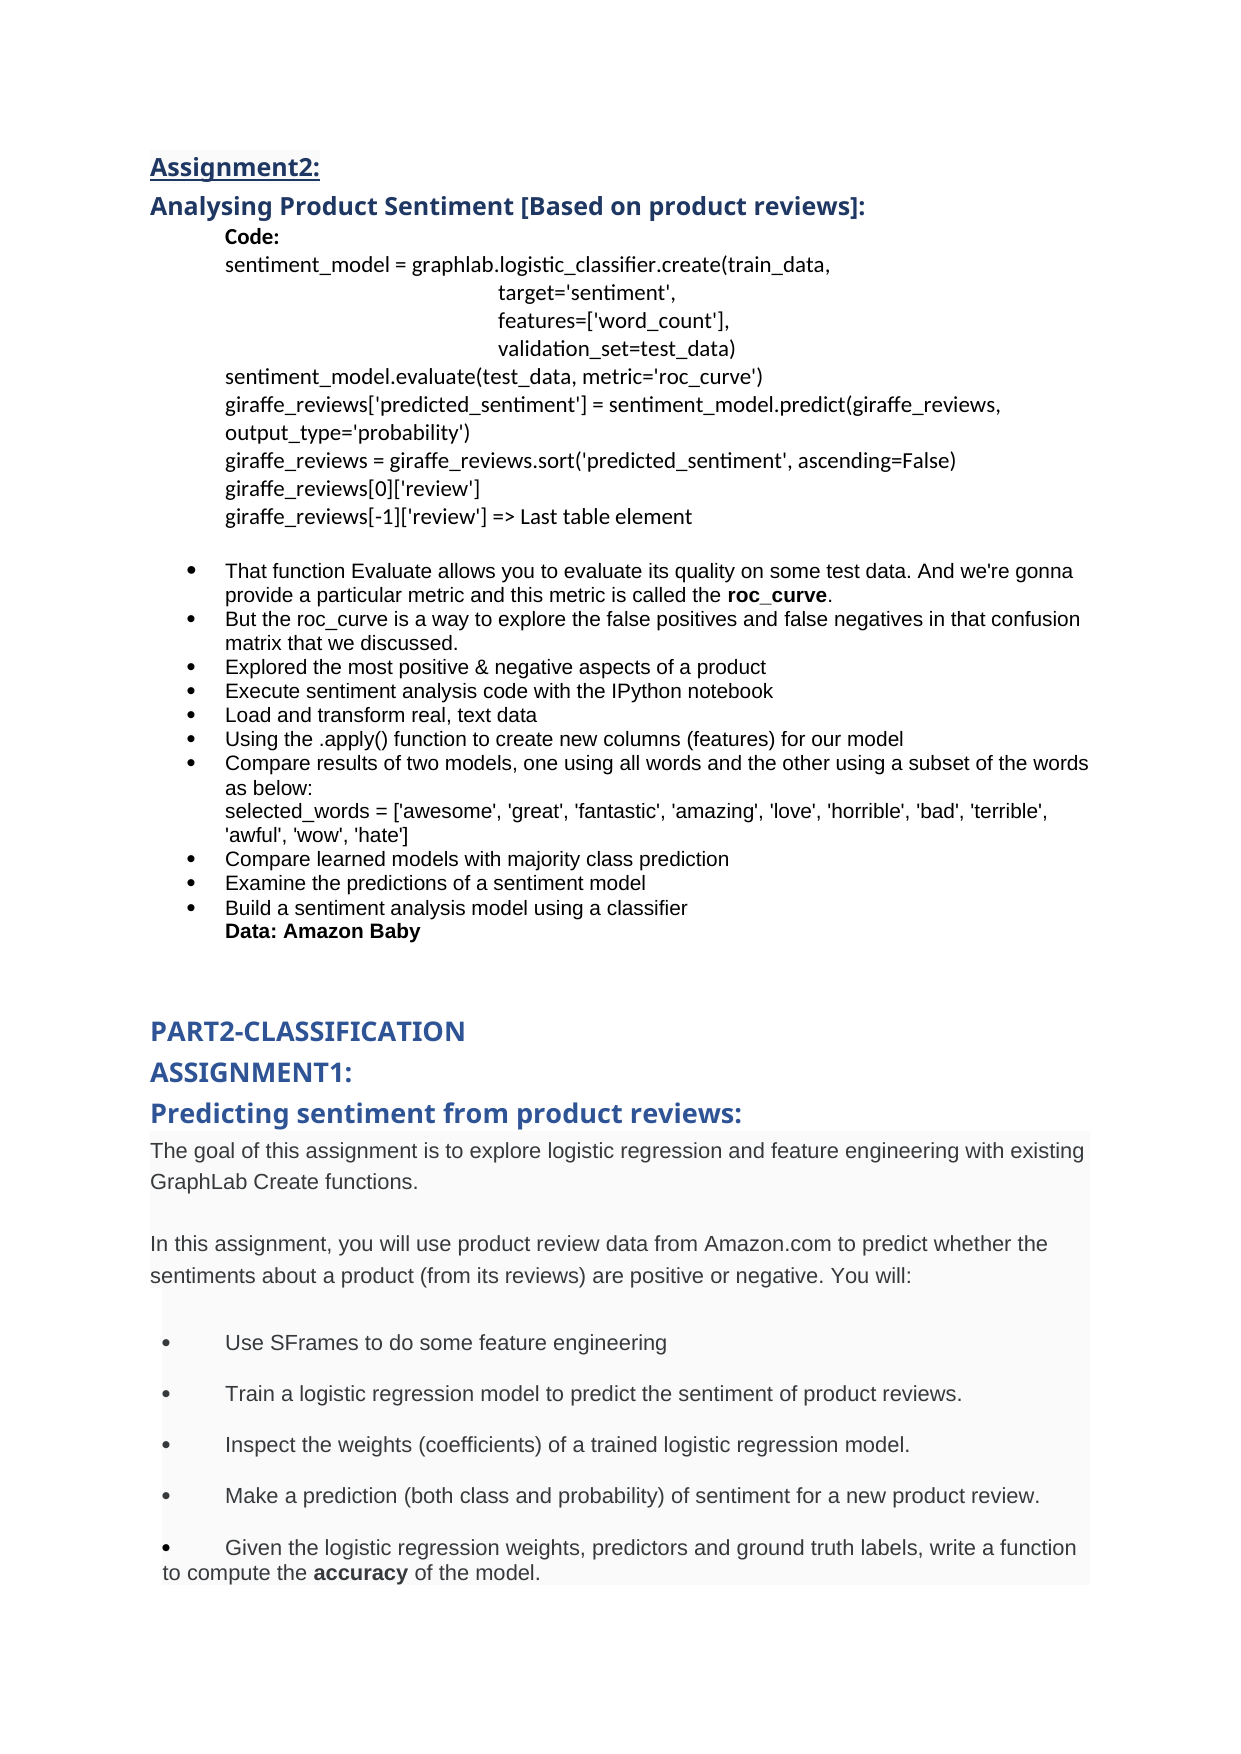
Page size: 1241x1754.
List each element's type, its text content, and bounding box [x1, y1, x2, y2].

text The goal of this assignment is to explore logistic regression and feature engineering with existing GraphLab Create functions. [150, 1131, 1090, 1194]
subtitle PART2-CLASSIFICATION [150, 1012, 1090, 1049]
list Examine the predictions of a sentiment model [187, 871, 1090, 895]
list Use SFrames to do some feature engineering [162, 1329, 1090, 1354]
subtitle ASSIGNMENT1: [150, 1053, 1090, 1090]
list sentiment_model = graphlab.logistic_classifier.create(train_data, [225, 250, 1090, 278]
list sentiment_model.evaluate(test_data, metric='roc_curve') [225, 362, 1090, 390]
list But the roc_curve is a way to explore the false positives and false negatives in that confusion matrix that we discussed. [187, 607, 1090, 655]
list Using the .apply() function to create new columns (features) for our model [187, 727, 1090, 751]
list selected_words = ['awesome', 'great', 'fantastic', 'amazing', 'love', 'horrible', 'bad', 'terrible', 'awful', 'wow', 'hate'] [225, 799, 1090, 847]
list giraffe_reviews[-1]['review'] => Last table element [225, 502, 1090, 531]
list Compare results of two models, one using all words and the other using a subset of the words as below: [187, 751, 1090, 799]
list target='sentiment', [225, 278, 1090, 306]
list Execute sentiment analysis code with the IPython notebook [187, 679, 1090, 703]
list Build a sentiment analysis model using a classifier [187, 895, 1090, 919]
list giraffe_reviews = giraffe_reviews.sort('predicted_sentiment', ascending=False) [225, 446, 1090, 474]
list Make a prediction (both class and probability) of sentiment for a new product review. [162, 1483, 1090, 1508]
list features=['word_count'], [225, 306, 1090, 334]
list Load and transform real, text data [187, 703, 1090, 727]
text In this assignment, you will use product review data from Amazon.com to predict whether the sentiments about a product (from its reviews) are positive or negative. You will: [150, 1225, 1090, 1288]
subtitle Analysing Product Sentiment [Based on product reviews]: [150, 188, 1090, 222]
list Train a logistic regression model to predict the sentiment of product reviews. [162, 1381, 1090, 1406]
list Data: Amazon Baby [225, 919, 1090, 943]
subtitle Assignment2: [150, 150, 1090, 184]
list Given the logistic regression weights, predictors and ground truth labels, write a function to compute the accuracy of the model. [162, 1534, 1090, 1585]
subtitle Predicting sentiment from product reviews: [150, 1094, 1090, 1131]
list validation_set=test_data) [225, 334, 1090, 362]
list Inspect the weights (coefficients) of a trained logistic regression model. [162, 1432, 1090, 1457]
list Compare learned models with majority class prediction [187, 847, 1090, 871]
list Code: [225, 222, 1090, 250]
list giraffe_reviews[0]['review'] [225, 474, 1090, 502]
list That function Evaluate allows you to evaluate its quality on some test data. And we're gonna provide a particular metric and this metric is called the roc_curve. [187, 558, 1090, 607]
list giraffe_reviews['predicted_sentiment'] = sentiment_model.predict(giraffe_reviews, output_type='probability') [225, 390, 1090, 446]
list Explored the most positive & negative aspects of a product [187, 655, 1090, 679]
